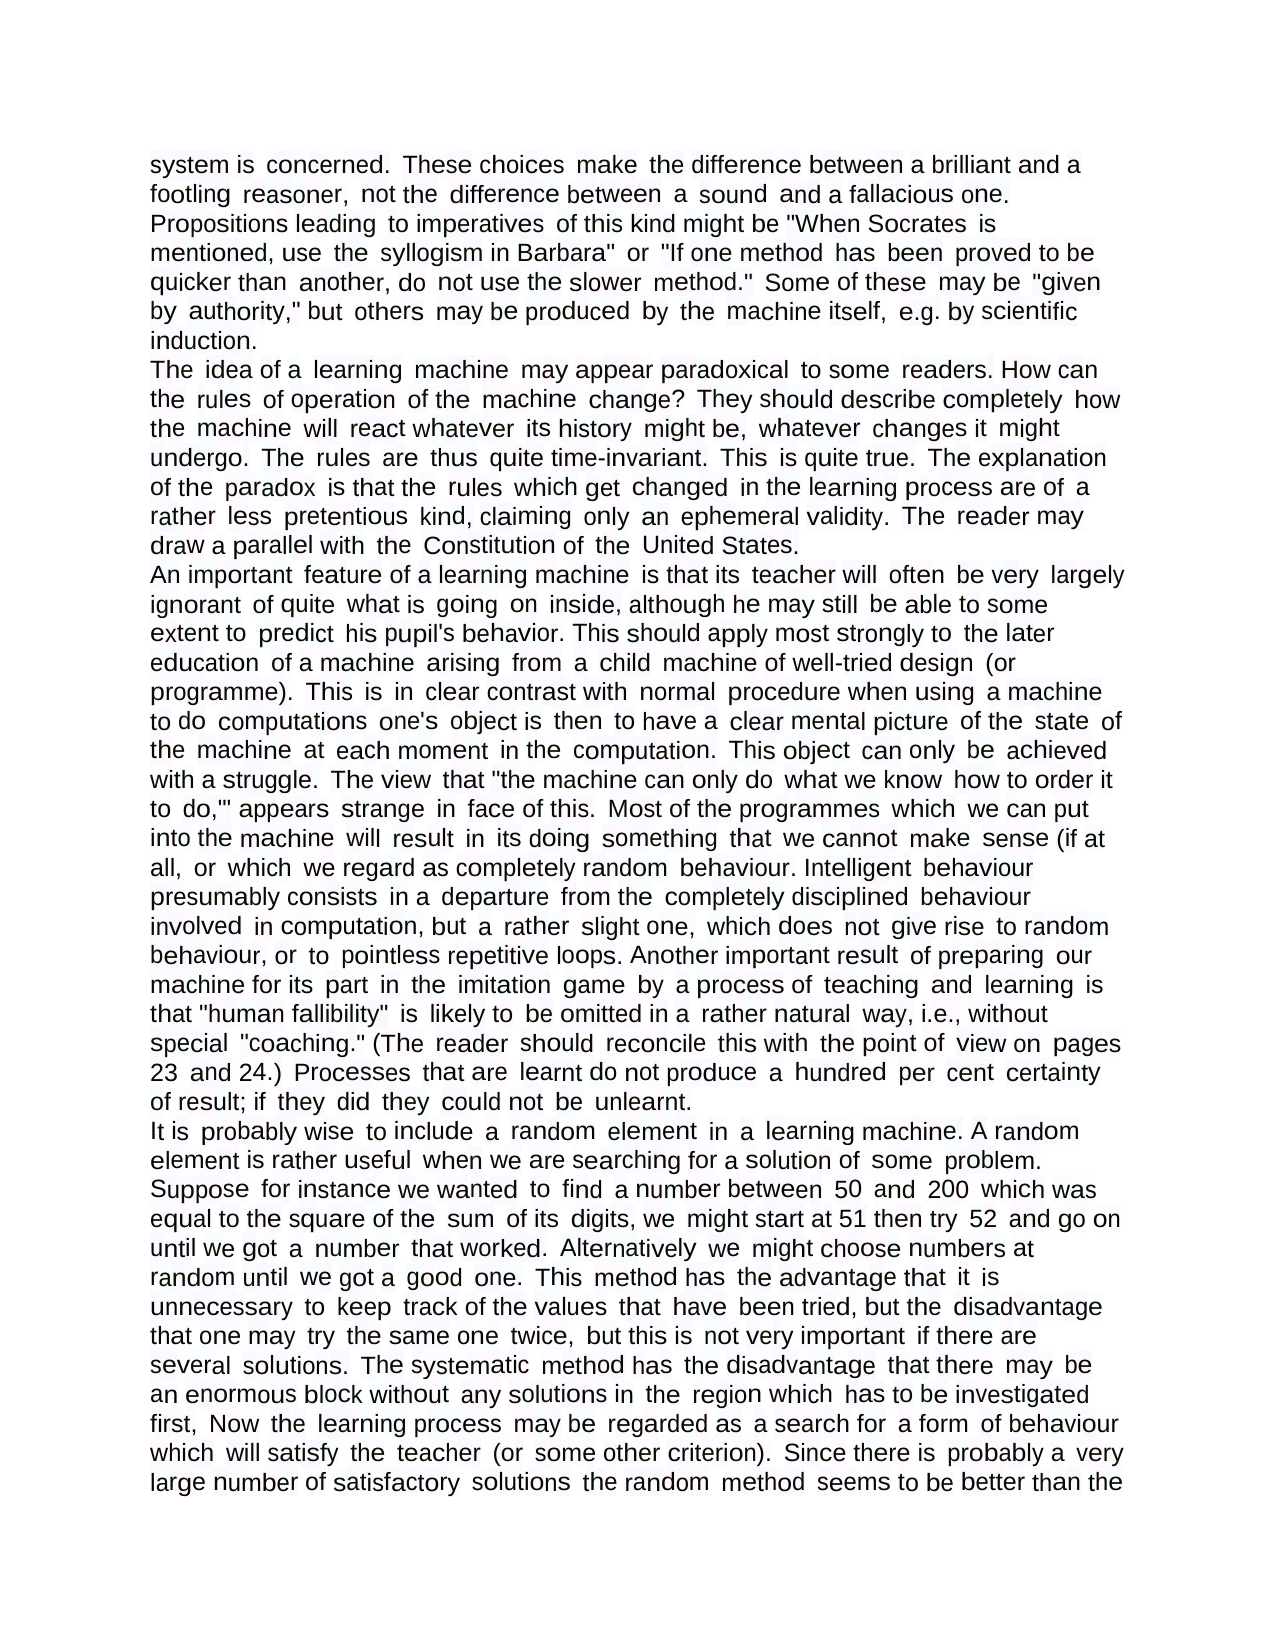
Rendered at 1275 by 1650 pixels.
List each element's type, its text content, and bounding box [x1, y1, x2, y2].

text The idea of a learning machine may appear paradoxical to some readers. How can the rules of operation of the machine change? They should describe completely how the machine will react whatever its history might be, whatever changes it might undergo. The rules are thus quite time-invariant. This is quite true. The explanation of the paradox is that the rules which get changed in the learning process are of a rather less pretentious kind, claiming only an ephemeral validity. The reader may draw a parallel with the Constitution of the United States. [150, 355, 1125, 560]
text It is probably wise to include a random element in a learning machine. A random element is rather useful when we are searching for a solution of some problem. Suppose for instance we wanted to find a number between 50 and 200 which was equal to the square of the sum of its digits, we might start at 51 then try 52 and go on until we got a number that worked. Alternatively we might choose numbers at random until we got a good one. This method has the advantage that it is unnecessary to keep track of the values that have been tried, but the disadvantage that one may try the same one twice, but this is not very important if there are several solutions. The systematic method has the disadvantage that there may be an enormous block without any solutions in the region which has to be investigated first, Now the learning process may be regarded as a search for a form of behaviour which will satisfy the teacher (or some other criterion). Since there is probably a very large number of satisfactory solutions the random method seems to be better than the [150, 1116, 1125, 1496]
text An important feature of a learning machine is that its teacher will often be very largely ignorant of quite what is going on inside, although he may still be able to some extent to predict his pupil's behavior. This should apply most strongly to the later education of a machine arising from a child machine of well-tried design (or programme). This is in clear contrast with normal procedure when using a machine to do computations one's object is then to have a clear mental picture of the state of the machine at each moment in the computation. This object can only be achieved with a struggle. The view that "the machine can only do what we know how to order it to do,"' appears strange in face of this. Most of the programmes which we can put into the machine will result in its doing something that we cannot make sense (if at all, or which we regard as completely random behaviour. Intelligent behaviour presumably consists in a departure from the completely disciplined behaviour involved in computation, but a rather slight one, which does not give rise to random behaviour, or to pointless repetitive loops. Another important result of preparing our machine for its part in the imitation game by a process of teaching and learning is that "human fallibility" is likely to be omitted in a rather natural way, i.e., without special "coaching." (The reader should reconcile this with the point of view on pages 23 and 24.) Processes that are learnt do not produce a hundred per cent certainty of result; if they did they could not be unlearnt. [150, 560, 1125, 1116]
text The imperatives that can be obeyed by a machine that has no limbs are bound to be of a rather intellectual character, as in the example (doing homework) given above. important amongst such imperatives will be ones which regulate the order in which the rules of the logical system concerned are to be applied, For at each stage when one is using a logical system, there is a very large number of alternative steps, any of which one is permitted to apply, so far as obedience to the rules of the logical system is concerned. These choices make the difference between a brilliant and a footling reasoner, not the difference between a sound and a fallacious one. Propositions leading to imperatives of this kind might be "When Socrates is mentioned, use the syllogism in Barbara" or "If one method has been proved to be quicker than another, do not use the slower method." Some of these may be "given by authority," but others may be produced by the machine itself, e.g. by scientific induction. [150, 150, 1125, 355]
